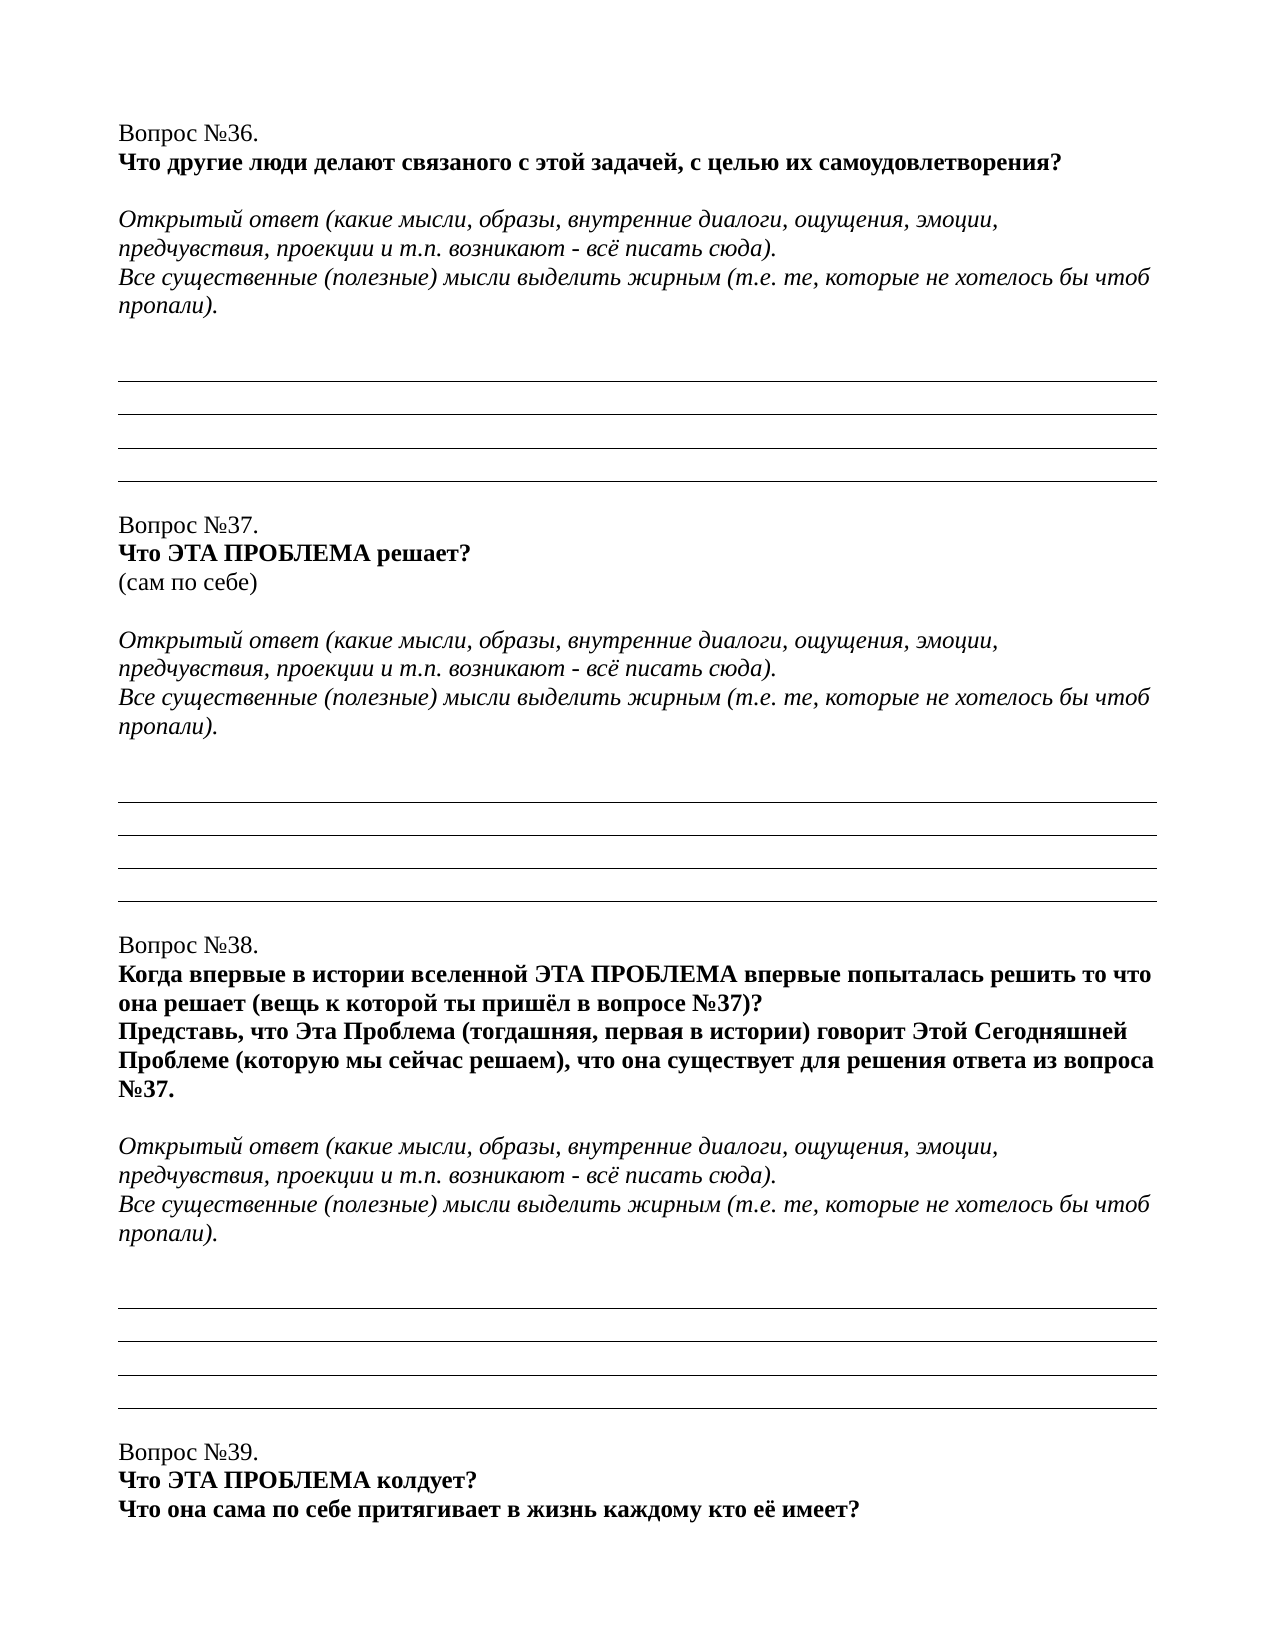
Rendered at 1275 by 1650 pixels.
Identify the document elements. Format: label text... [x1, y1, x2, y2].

text Вопрос №37. [118, 510, 1157, 538]
text Что другие люди делают связаного с этой задачей, с целью их самоудовлетворения? [118, 147, 1157, 176]
text Что она сама по себе притягивает в жизнь каждому кто её имеет? [118, 1494, 1157, 1523]
text Вопрос №38. [118, 930, 1157, 959]
text Открытый ответ (какие мысли, образы, внутренние диалоги, ощущения, эмоции, предчувствия, проекции и т.п. возникают - всё писать сюда). [118, 1131, 1157, 1189]
text Вопрос №36. [118, 118, 1157, 147]
text Все существенные (полезные) мысли выделить жирным (т.е. те, которые не хотелось бы чтоб пропали). [118, 682, 1157, 740]
text Что ЭТА ПРОБЛЕМА решает? [118, 538, 1157, 567]
text Открытый ответ (какие мысли, образы, внутренние диалоги, ощущения, эмоции, предчувствия, проекции и т.п. возникают - всё писать сюда). [118, 204, 1157, 262]
text Открытый ответ (какие мысли, образы, внутренние диалоги, ощущения, эмоции, предчувствия, проекции и т.п. возникают - всё писать сюда). [118, 625, 1157, 682]
text (сам по себе) [118, 567, 1157, 596]
text Когда впервые в истории вселенной ЭТА ПРОБЛЕМА впервые попыталась решить то что она решает (вещь к которой ты пришёл в вопросе №37)? [118, 959, 1157, 1016]
text Представь, что Эта Проблема (тогдашняя, первая в истории) говорит Этой Сегодняшней Проблеме (которую мы сейчас решаем), что она существует для решения ответа из вопроса №37. [118, 1016, 1157, 1103]
text Все существенные (полезные) мысли выделить жирным (т.е. те, которые не хотелось бы чтоб пропали). [118, 1189, 1157, 1246]
text Что ЭТА ПРОБЛЕМА колдует? [118, 1466, 1157, 1494]
text Вопрос №39. [118, 1437, 1157, 1466]
text Все существенные (полезные) мысли выделить жирным (т.е. те, которые не хотелось бы чтоб пропали). [118, 262, 1157, 319]
